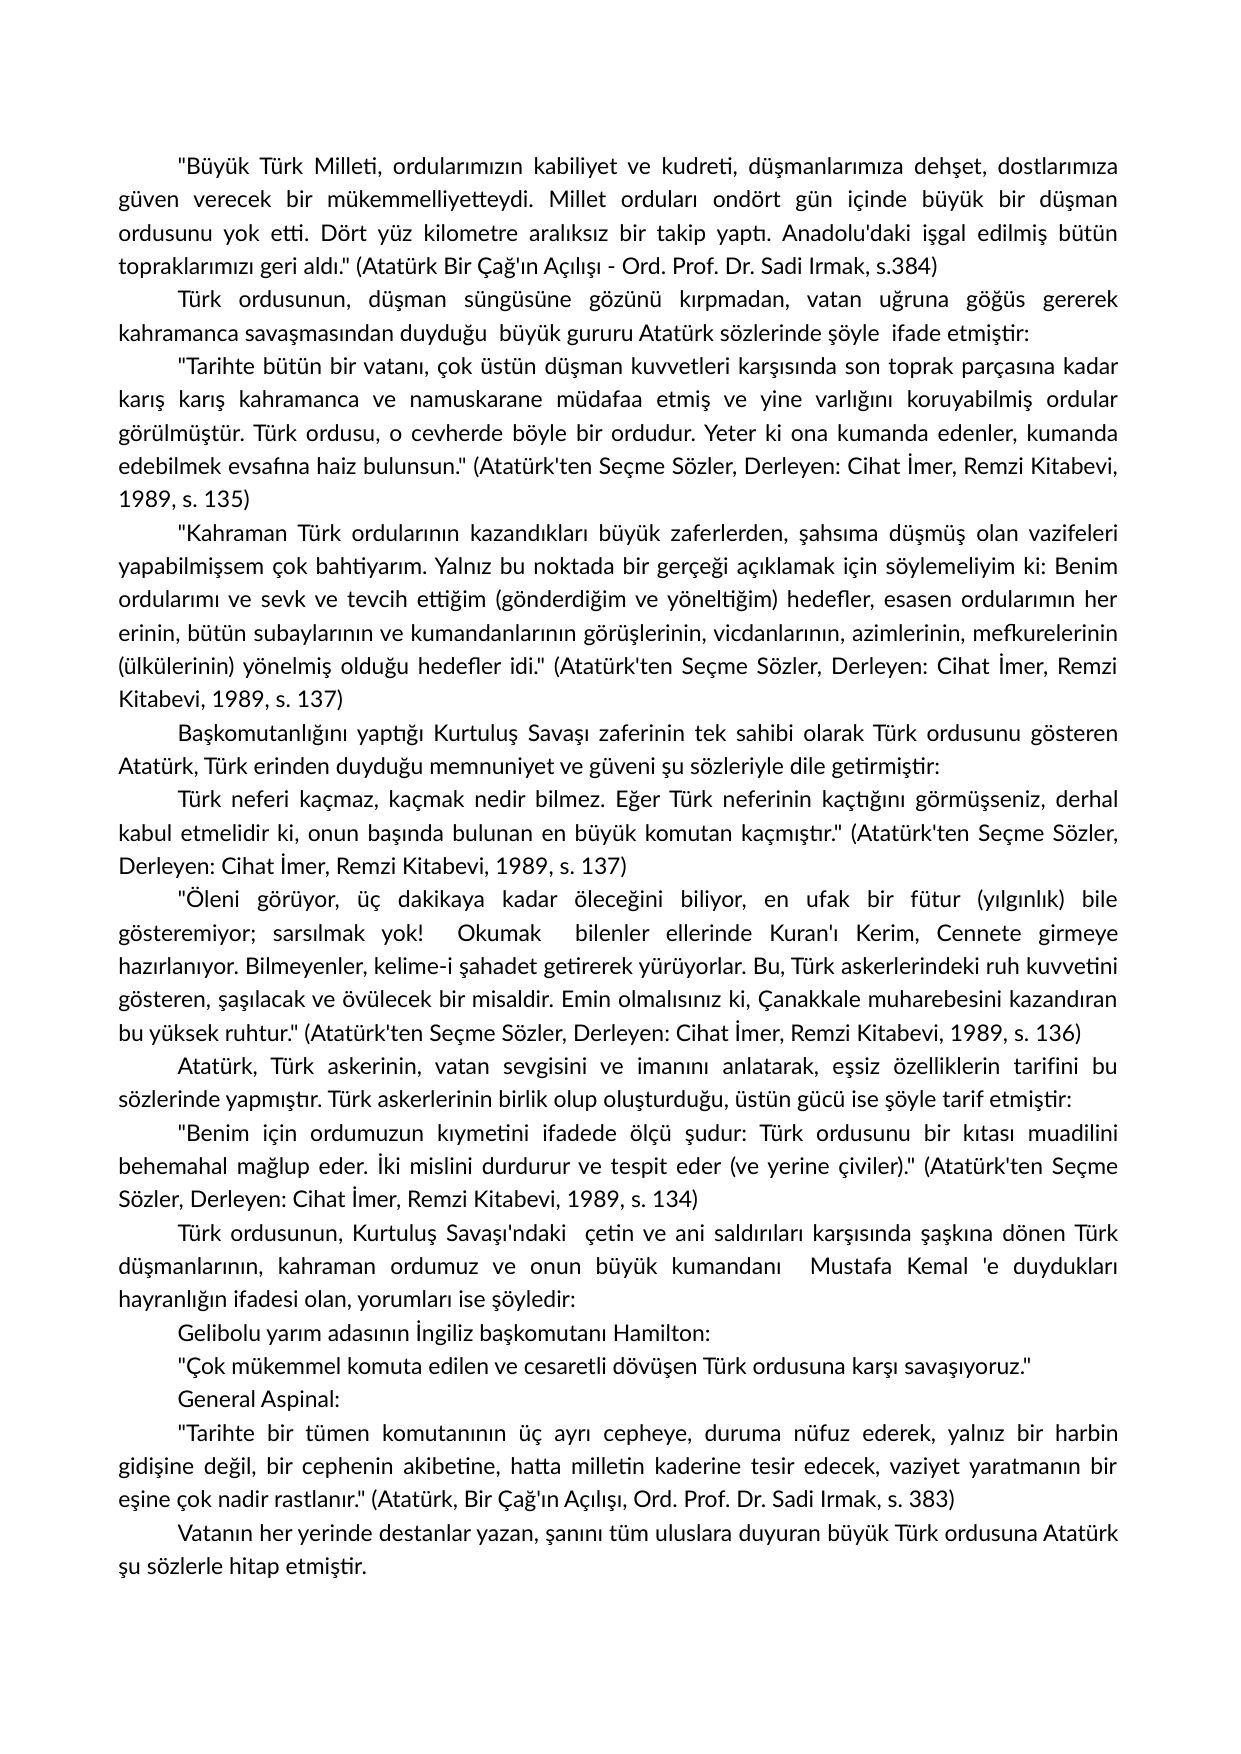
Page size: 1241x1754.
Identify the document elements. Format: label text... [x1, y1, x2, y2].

text General Aspinal: [118, 1381, 1119, 1414]
text Türk ordusunun, Kurtuluş Savaşı'ndaki çetin ve ani saldırıları karşısında şaşkına dönen Türk düşmanlarının, kahraman ordumuz ve onun büyük kumandanı Mustafa Kemal 'e duydukları hayranlığın ifadesi olan, yorumları ise şöyledir: [118, 1214, 1119, 1314]
text "Benim için ordumuzun kıymetini ifadede ölçü şudur: Türk ordusunu bir kıtası muadilini behemahal mağlup eder. İki mislini durdurur ve tespit eder (ve yerine çiviler)." (Atatürk'ten Seçme Sözler, Derleyen: Cihat İmer, Remzi Kitabevi, 1989, s. 134) [118, 1114, 1119, 1214]
text "Öleni görüyor, üç dakikaya kadar öleceğini biliyor, en ufak bir fütur (yılgınlık) bile gösteremiyor; sarsılmak yok! Okumak bilenler ellerinde Kuran'ı Kerim, Cennete girmeye hazırlanıyor. Bilmeyenler, kelime-i şahadet getirerek yürüyorlar. Bu, Türk askerlerindeki ruh kuvvetini gösteren, şaşılacak ve övülecek bir misaldir. Emin olmalısınız ki, Çanakkale muharebesini kazandıran bu yüksek ruhtur." (Atatürk'ten Seçme Sözler, Derleyen: Cihat İmer, Remzi Kitabevi, 1989, s. 136) [118, 881, 1119, 1048]
text Türk neferi kaçmaz, kaçmak nedir bilmez. Eğer Türk neferinin kaçtığını görmüşseniz, derhal kabul etmelidir ki, onun başında bulunan en büyük komutan kaçmıştır." (Atatürk'ten Seçme Sözler, Derleyen: Cihat İmer, Remzi Kitabevi, 1989, s. 137) [118, 781, 1119, 881]
text "Tarihte bir tümen komutanının üç ayrı cepheye, duruma nüfuz ederek, yalnız bir harbin gidişine değil, bir cephenin akibetine, hatta milletin kaderine tesir edecek, vaziyet yaratmanın bir eşine çok nadir rastlanır." (Atatürk, Bir Çağ'ın Açılışı, Ord. Prof. Dr. Sadi Irmak, s. 383) [118, 1414, 1119, 1514]
text "Tarihte bütün bir vatanı, çok üstün düşman kuvvetleri karşısında son toprak parçasına kadar karış karış kahramanca ve namuskarane müdafaa etmiş ve yine varlığını koruyabilmiş ordular görülmüştür. Türk ordusu, o cevherde böyle bir ordudur. Yeter ki ona kumanda edenler, kumanda edebilmek evsafına haiz bulunsun." (Atatürk'ten Seçme Sözler, Derleyen: Cihat İmer, Remzi Kitabevi, 1989, s. 135) [118, 348, 1119, 514]
text Türk ordusunun, düşman süngüsüne gözünü kırpmadan, vatan uğruna göğüs gererek kahramanca savaşmasından duyduğu büyük gururu Atatürk sözlerinde şöyle ifade etmiştir: [118, 281, 1119, 348]
text "Büyük Türk Milleti, ordularımızın kabiliyet ve kudreti, düşmanlarımıza dehşet, dostlarımıza güven verecek bir mükemmelliyetteydi. Millet orduları ondört gün içinde büyük bir düşman ordusunu yok etti. Dört yüz kilometre aralıksız bir takip yaptı. Anadolu'daki işgal edilmiş bütün topraklarımızı geri aldı." (Atatürk Bir Çağ'ın Açılışı - Ord. Prof. Dr. Sadi Irmak, s.384) [118, 148, 1119, 281]
text Atatürk, Türk askerinin, vatan sevgisini ve imanını anlatarak, eşsiz özelliklerin tarifini bu sözlerinde yapmıştır. Türk askerlerinin birlik olup oluşturduğu, üstün gücü ise şöyle tarif etmiştir: [118, 1048, 1119, 1114]
text Gelibolu yarım adasının İngiliz başkomutanı Hamilton: [118, 1314, 1119, 1348]
text "Kahraman Türk ordularının kazandıkları büyük zaferlerden, şahsıma düşmüş olan vazifeleri yapabilmişsem çok bahtiyarım. Yalnız bu noktada bir gerçeği açıklamak için söylemeliyim ki: Benim ordularımı ve sevk ve tevcih ettiğim (gönderdiğim ve yöneltiğim) hedefler, esasen ordularımın her erinin, bütün subaylarının ve kumandanlarının görüşlerinin, vicdanlarının, azimlerinin, mefkurelerinin (ülkülerinin) yönelmiş olduğu hedefler idi." (Atatürk'ten Seçme Sözler, Derleyen: Cihat İmer, Remzi Kitabevi, 1989, s. 137) [118, 514, 1119, 714]
text Başkomutanlığını yaptığı Kurtuluş Savaşı zaferinin tek sahibi olarak Türk ordusunu gösteren Atatürk, Türk erinden duyduğu memnuniyet ve güveni şu sözleriyle dile getirmiştir: [118, 714, 1119, 781]
text Vatanın her yerinde destanlar yazan, şanını tüm uluslara duyuran büyük Türk ordusuna Atatürk şu sözlerle hitap etmiştir. [118, 1514, 1119, 1581]
text "Çok mükemmel komuta edilen ve cesaretli dövüşen Türk ordusuna karşı savaşıyoruz." [118, 1348, 1119, 1381]
